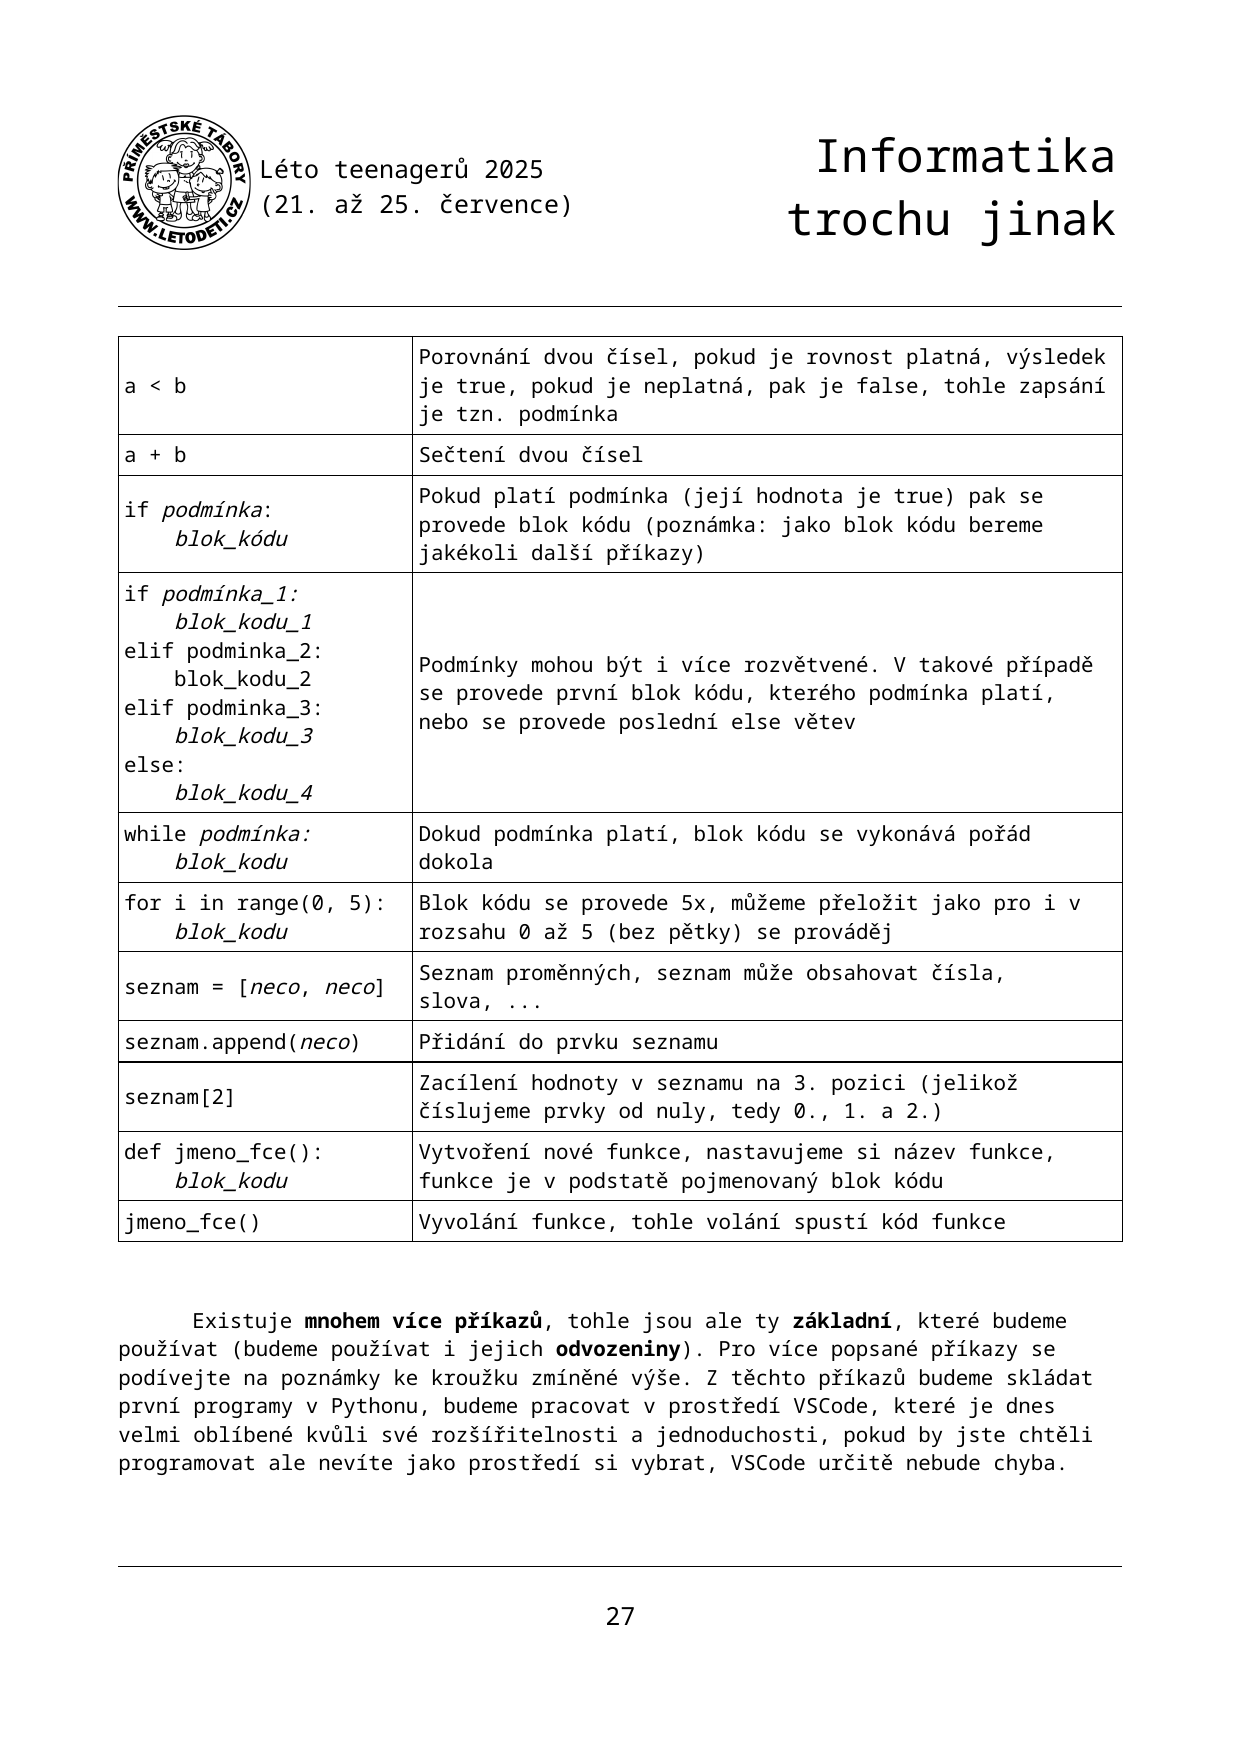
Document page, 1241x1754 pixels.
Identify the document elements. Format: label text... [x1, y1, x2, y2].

table_cell Zacílení hodnoty v seznamu na 3. pozici (jelikož číslujeme prvky od nuly, tedy 0., 1. a 2.) [413, 1063, 1122, 1131]
picture [117, 114, 251, 250]
table_cell for i in range(0, 5): blok_kodu [119, 883, 412, 951]
table_cell Seznam proměnných, seznam může obsahovat čísla, slova, ... [413, 952, 1122, 1020]
table_cell a + b [119, 435, 412, 474]
table_cell Sečtení dvou čísel [413, 435, 1122, 474]
table_cell Přidání do prvku seznamu [413, 1021, 1122, 1061]
table_cell Vyvolání funkce, tohle volání spustí kód funkce [413, 1201, 1122, 1241]
table_cell seznam[2] [119, 1063, 412, 1131]
table_cell Blok kódu se provede 5x, můžeme přeložit jako pro i v rozsahu 0 až 5 (bez pětky) se prováděj [413, 883, 1122, 951]
table_cell Pokud platí podmínka (její hodnota je true) pak se provede blok kódu (poznámka: jako blok kódu bereme jakékoli další příkazy) [413, 476, 1122, 572]
table_cell seznam.append(neco) [119, 1021, 412, 1061]
table_cell seznam = [neco, neco] [119, 952, 412, 1020]
table_cell Dokud podmínka platí, blok kódu se vykonává pořád dokola [413, 813, 1122, 882]
table_cell def jmeno_fce(): blok_kodu [119, 1132, 412, 1200]
text Existuje mnohem více příkazů, tohle jsou ale ty základní, které budeme používat (budeme používat i jejich odvozeniny). Pro více popsané příkazy se podívejte na poznámky ke kroužku zmíněné výše. Z těchto příkazů budeme skládat první programy v Pythonu, budeme pracovat v prostředí VSCode, které je dnes velmi oblíbené kvůli své rozšířitelnosti a jednoduchosti, pokud by jste chtěli programovat ale nevíte jako prostředí si vybrat, VSCode určitě nebude chyba. [118, 1306, 1122, 1477]
table_cell Porovnání dvou čísel, pokud je rovnost platná, výsledek je true, pokud je neplatná, pak je false, tohle zapsání je tzn. podmínka [413, 337, 1122, 433]
table_cell if podmínka: blok_kódu [119, 476, 412, 572]
table_cell Vytvoření nové funkce, nastavujeme si název funkce, funkce je v podstatě pojmenovaný blok kódu [413, 1132, 1122, 1200]
table_cell Podmínky mohou být i více rozvětvené. V takové případě se provede první blok kódu, kterého podmínka platí, nebo se provede poslední else větev [413, 573, 1122, 812]
table_cell a < b [119, 337, 412, 433]
table_cell while podmínka: blok_kodu [119, 813, 412, 882]
table_cell jmeno_fce() [119, 1201, 412, 1241]
table_cell if podmínka_1: blok_kodu_1 elif podminka_2: blok_kodu_2 elif podminka_3: blok_kodu_3 else: blok_kodu_4 [119, 573, 412, 812]
